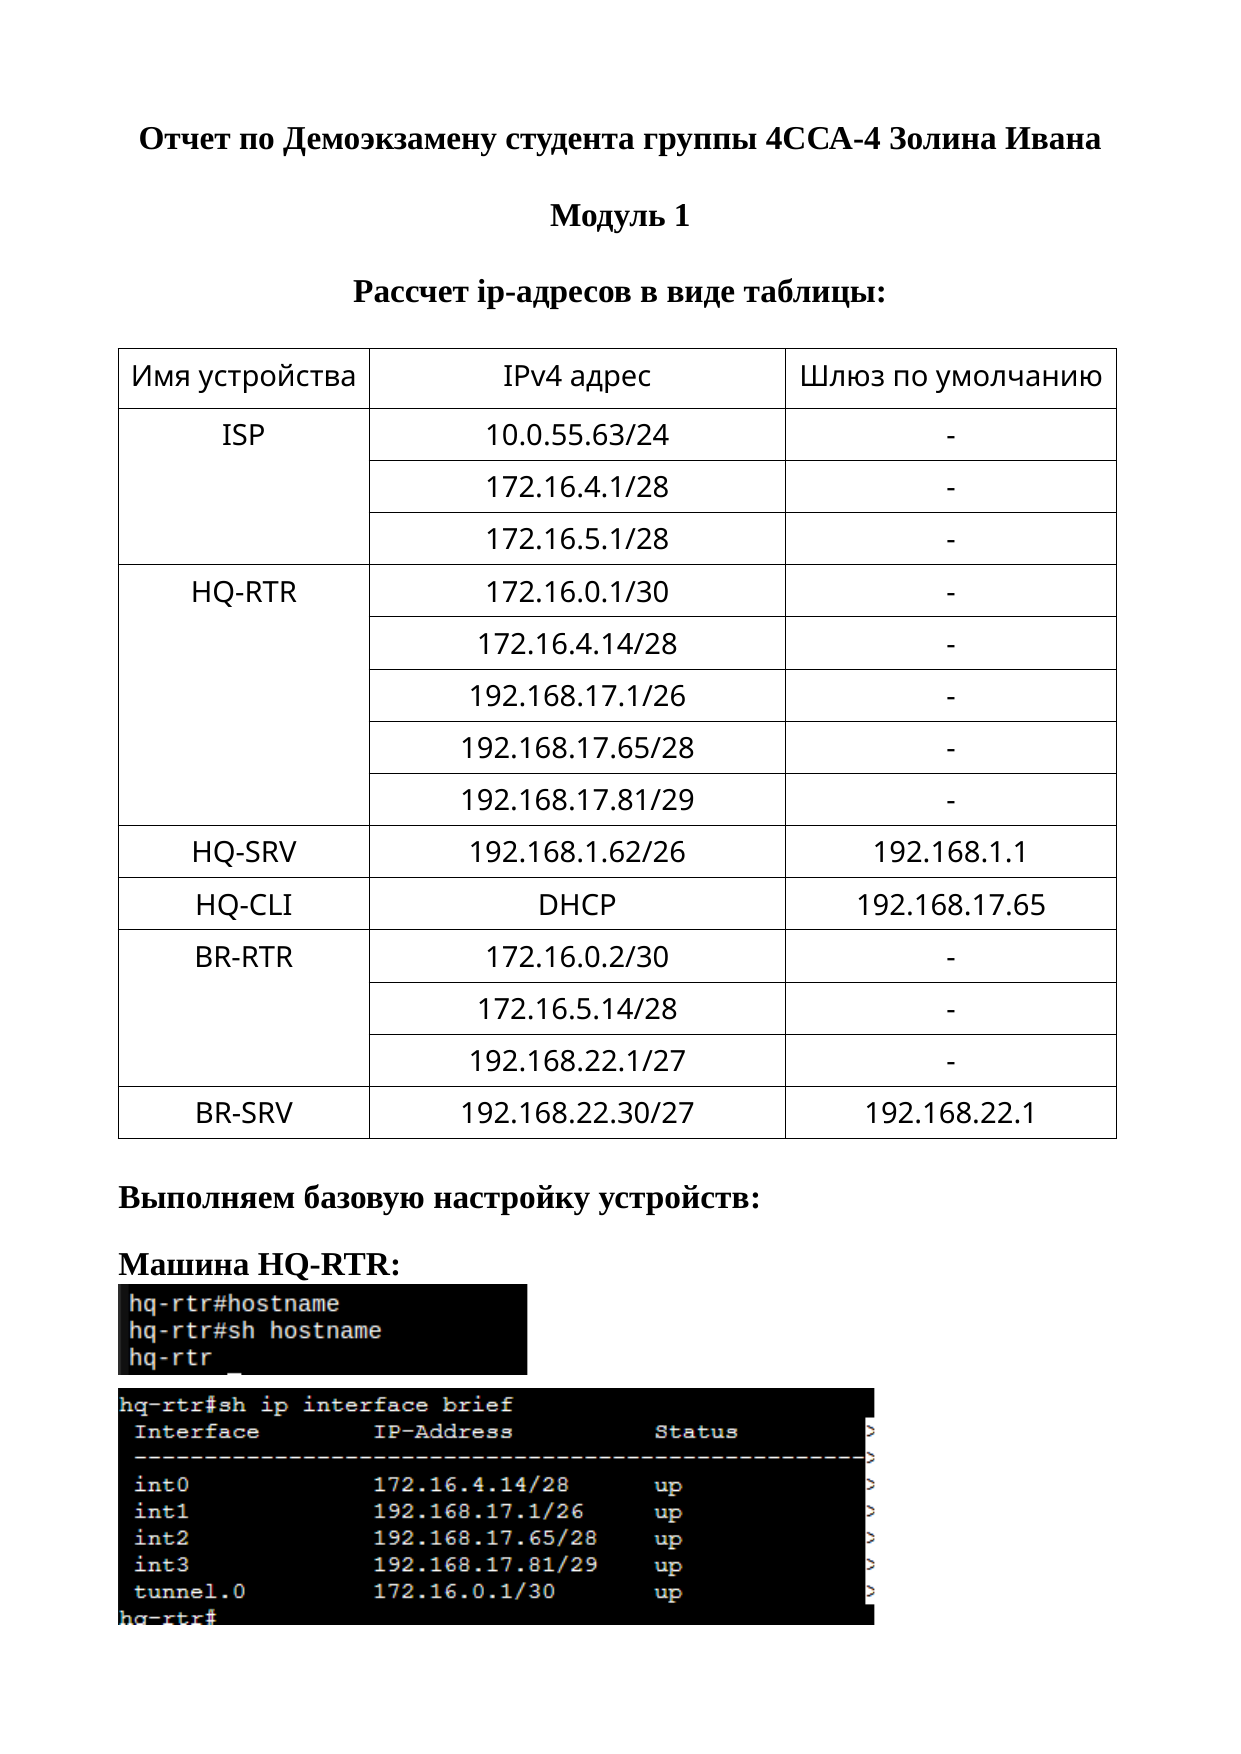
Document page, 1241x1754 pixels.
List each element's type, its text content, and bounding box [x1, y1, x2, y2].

table_cell 172.16.0.1/30 [370, 565, 785, 616]
table_cell - [786, 722, 1116, 773]
table_cell 192.168.17.81/29 [370, 774, 785, 825]
table_cell 192.168.1.62/26 [370, 826, 785, 877]
table_cell - [786, 1035, 1116, 1086]
text Выполняем базовую настройку устройств: [118, 1177, 1122, 1244]
table_cell - [786, 409, 1116, 460]
table_cell - [786, 670, 1116, 721]
table_cell 172.16.4.1/28 [370, 461, 785, 512]
table_cell ISP [119, 409, 369, 564]
table_cell 192.168.22.1/27 [370, 1035, 785, 1086]
table_cell HQ-SRV [119, 826, 369, 877]
table_cell 192.168.1.1 [786, 826, 1116, 877]
table_cell 192.168.22.1 [786, 1087, 1116, 1138]
table_cell 192.168.22.30/27 [370, 1087, 785, 1138]
table_cell 172.16.0.2/30 [370, 930, 785, 982]
table_cell - [786, 565, 1116, 616]
table_cell 172.16.4.14/28 [370, 617, 785, 668]
table_header Имя устройства [119, 349, 369, 407]
table_cell HQ-CLI [119, 878, 369, 929]
table_cell 10.0.55.63/24 [370, 409, 785, 460]
table_header Шлюз по умолчанию [786, 349, 1116, 407]
table_cell - [786, 617, 1116, 668]
table_cell - [786, 774, 1116, 825]
table_cell - [786, 513, 1116, 564]
text Машина HQ-RTR: [118, 1244, 1122, 1283]
table_header IPv4 адрес [370, 349, 785, 407]
table_cell 192.168.17.65 [786, 878, 1116, 929]
text Рассчет ip-адресов в виде таблицы: [118, 271, 1122, 310]
table_cell - [786, 461, 1116, 512]
table_cell 192.168.17.1/26 [370, 670, 785, 721]
table_cell BR-SRV [119, 1087, 369, 1138]
table_cell 172.16.5.14/28 [370, 983, 785, 1034]
text Отчет по Демоэкзамену студента группы 4ССА-4 Золина Ивана [118, 118, 1122, 195]
table_cell 172.16.5.1/28 [370, 513, 785, 564]
table_cell DHCP [370, 878, 785, 929]
table_cell HQ-RTR [119, 565, 369, 825]
text Модуль 1 [118, 195, 1122, 233]
table_cell 192.168.17.65/28 [370, 722, 785, 773]
table_cell - [786, 983, 1116, 1034]
table_cell BR-RTR [119, 930, 369, 1086]
table_cell - [786, 930, 1116, 982]
